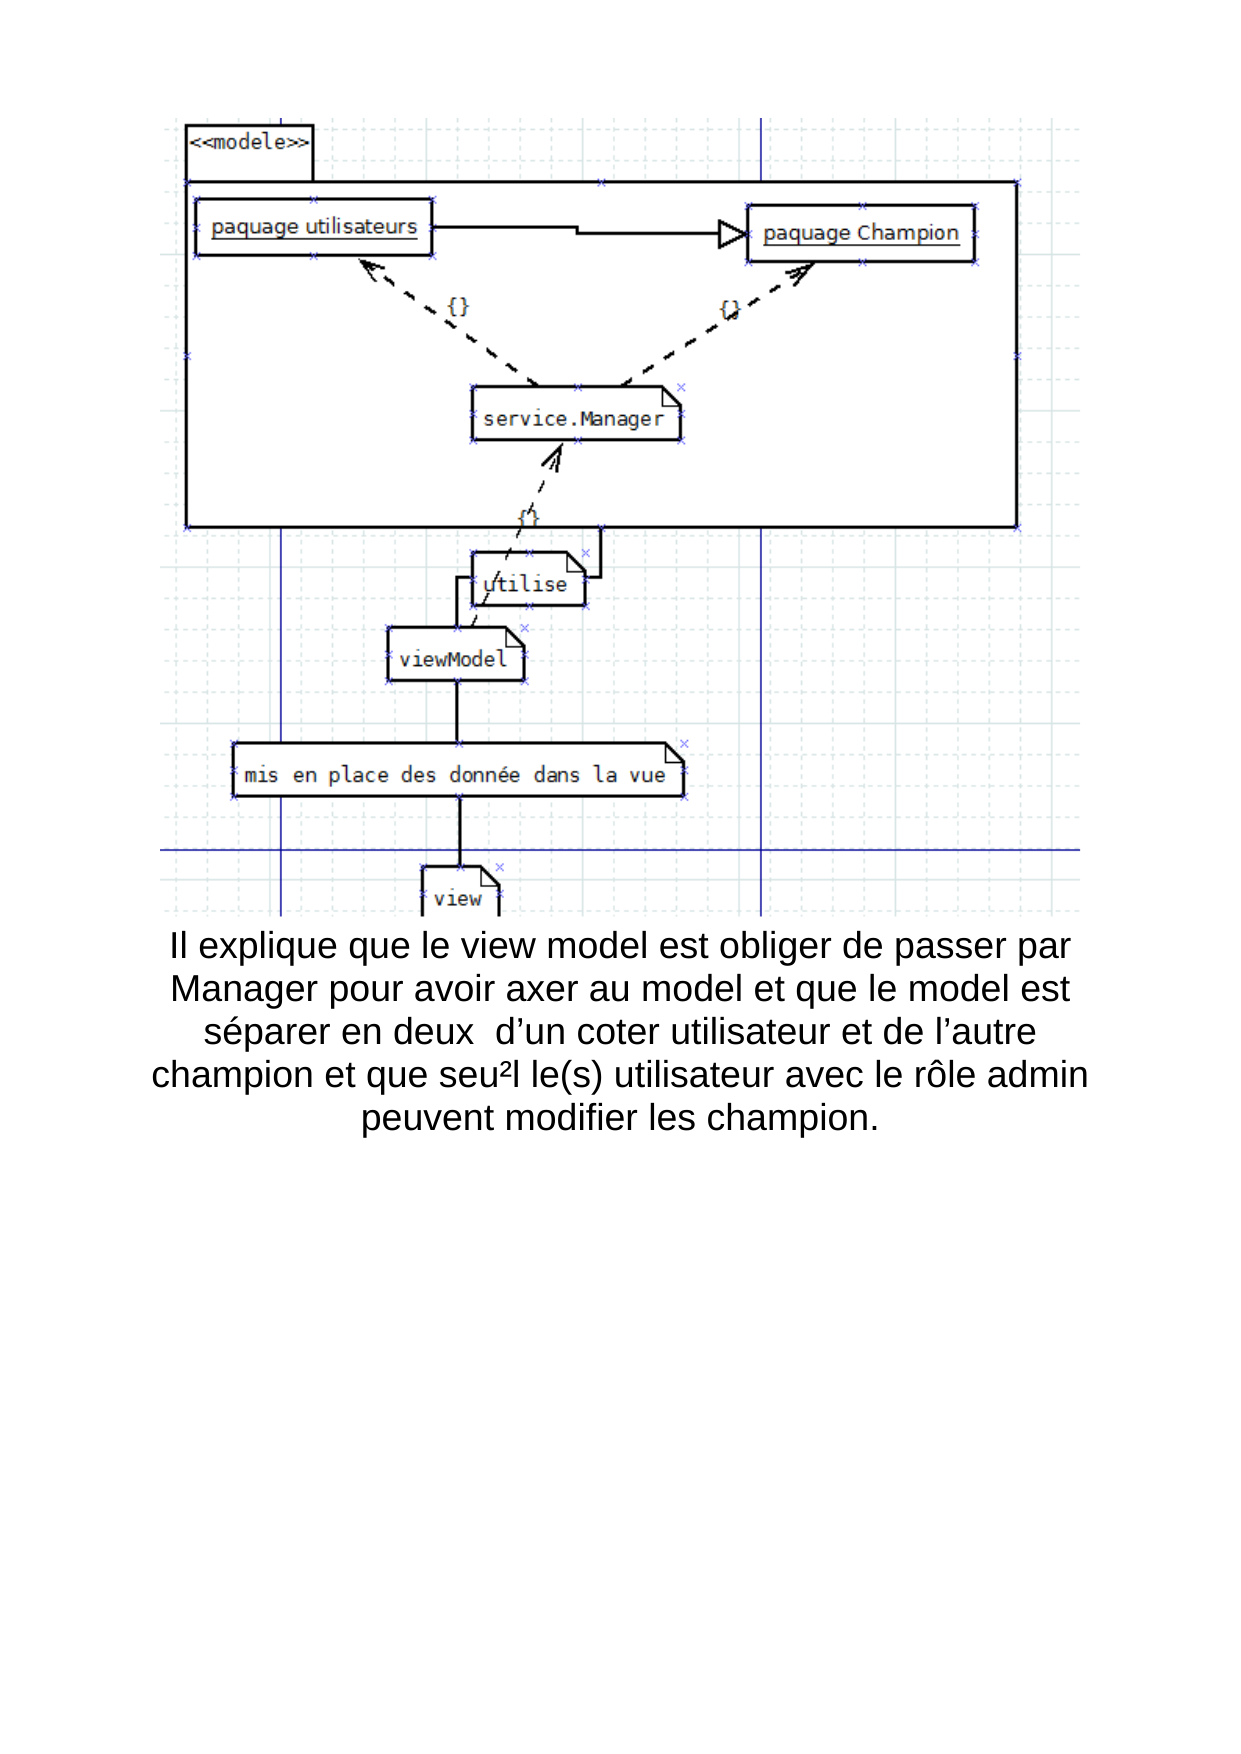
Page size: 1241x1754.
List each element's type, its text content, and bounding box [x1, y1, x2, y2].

subtitle Il explique que le view model est obliger de passer par Manager pour avoir axer au model et que le model est séparer en deux d’un coter utilisateur et de l’autre champion et que seu²l le(s) utilisateur avec le rôle admin peuvent modifier les champion. [118, 118, 1122, 1138]
picture [160, 118, 1081, 923]
